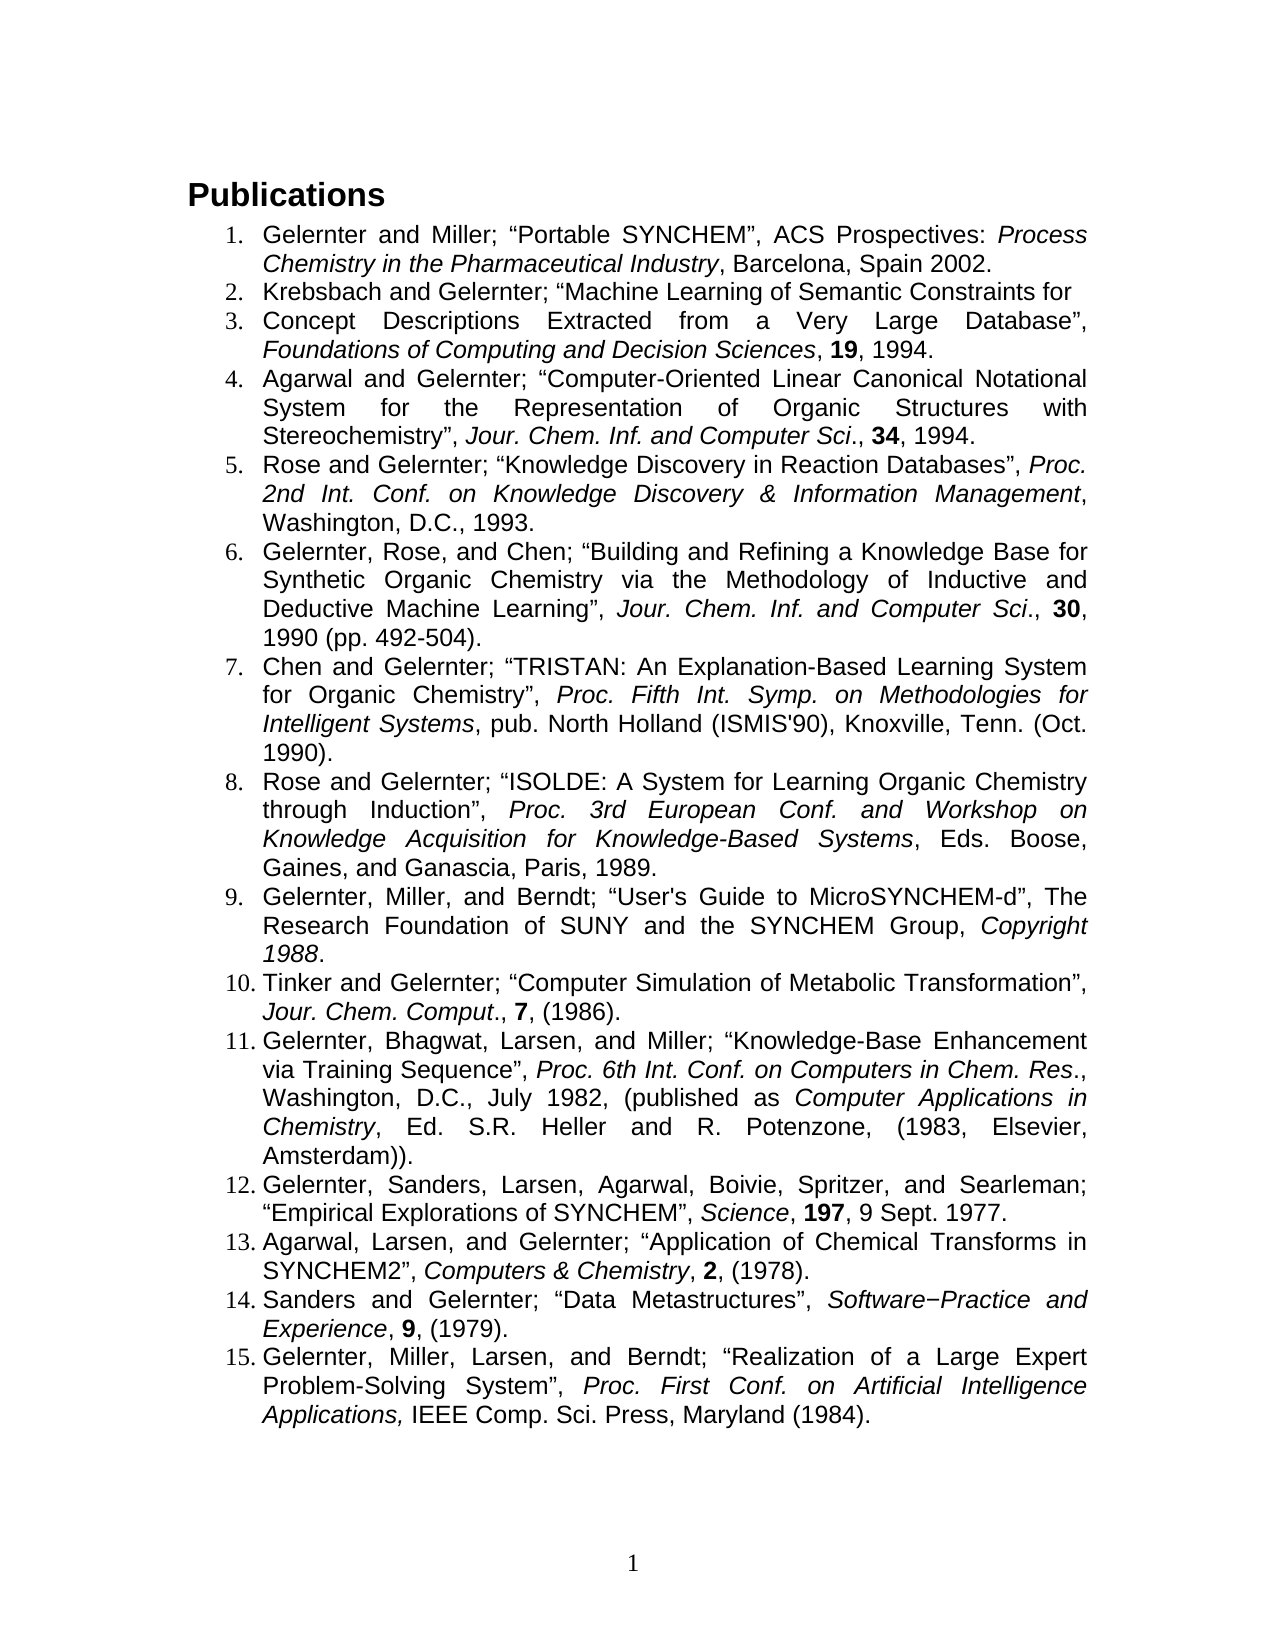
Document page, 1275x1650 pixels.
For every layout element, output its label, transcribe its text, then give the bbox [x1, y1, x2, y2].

list Gelernter, Miller, Larsen, and Berndt; “Realization of a Large Expert Problem-Solving System”, Proc. First Conf. on Artificial Intelligence Applications, IEEE Comp. Sci. Press, Maryland (1984). [225, 1342, 1087, 1429]
list Gelernter, Miller, and Berndt; “User's Guide to MicroSYNCHEM-d”, The Research Foundation of SUNY and the SYNCHEM Group, Copyright 1988. [225, 882, 1087, 968]
list Sanders and Gelernter; “Data Metastructures”, Software−Practice and Experience, 9, (1979). [225, 1285, 1087, 1342]
subtitle Publications [187, 175, 1087, 213]
list Rose and Gelernter; “ISOLDE: A System for Learning Organic Chemistry through Induction”, Proc. 3rd European Conf. and Workshop on Knowledge Acquisition for Knowledge-Based Systems, Eds. Boose, Gaines, and Ganascia, Paris, 1989. [225, 767, 1087, 882]
list Concept Descriptions Extracted from a Very Large Database”, Foundations of Computing and Decision Sciences, 19, 1994. [225, 306, 1087, 364]
list Gelernter, Rose, and Chen; “Building and Refining a Knowledge Base for Synthetic Organic Chemistry via the Methodology of Inductive and Deductive Machine Learning”, Jour. Chem. Inf. and Computer Sci., 30, 1990 (pp. 492-504). [225, 536, 1087, 652]
list Tinker and Gelernter; “Computer Simulation of Metabolic Transformation”, Jour. Chem. Comput., 7, (1986). [225, 968, 1087, 1026]
list Chen and Gelernter; “TRISTAN: An Explanation-Based Learning System for Organic Chemistry”, Proc. Fifth Int. Symp. on Methodologies for Intelligent Systems, pub. North Holland (ISMIS'90), Knoxville, Tenn. (Oct. 1990). [225, 652, 1087, 767]
list Gelernter and Miller; “Portable SYNCHEM”, ACS Prospectives: Process Chemistry in the Pharmaceutical Industry, Barcelona, Spain 2002. [225, 220, 1087, 277]
list Gelernter, Sanders, Larsen, Agarwal, Boivie, Spritzer, and Searleman; “Empirical Explorations of SYNCHEM”, Science, 197, 9 Sept. 1977. [225, 1169, 1087, 1227]
list Rose and Gelernter; “Knowledge Discovery in Reaction Databases”, Proc. 2nd Int. Conf. on Knowledge Discovery & Information Management, Washington, D.C., 1993. [225, 450, 1087, 536]
list Agarwal, Larsen, and Gelernter; “Application of Chemical Transforms in SYNCHEM2”, Computers & Chemistry, 2, (1978). [225, 1227, 1087, 1285]
list Agarwal and Gelernter; “Computer-Oriented Linear Canonical Notational System for the Representation of Organic Structures with Stereochemistry”, Jour. Chem. Inf. and Computer Sci., 34, 1994. [225, 364, 1087, 450]
list Krebsbach and Gelernter; “Machine Learning of Semantic Constraints for [225, 277, 1087, 306]
list Gelernter, Bhagwat, Larsen, and Miller; “Knowledge-Base Enhancement via Training Sequence”, Proc. 6th Int. Conf. on Computers in Chem. Res., Washington, D.C., July 1982, (published as Computer Applications in Chemistry, Ed. S.R. Heller and R. Potenzone, (1983, Elsevier, Amsterdam)). [225, 1026, 1087, 1169]
